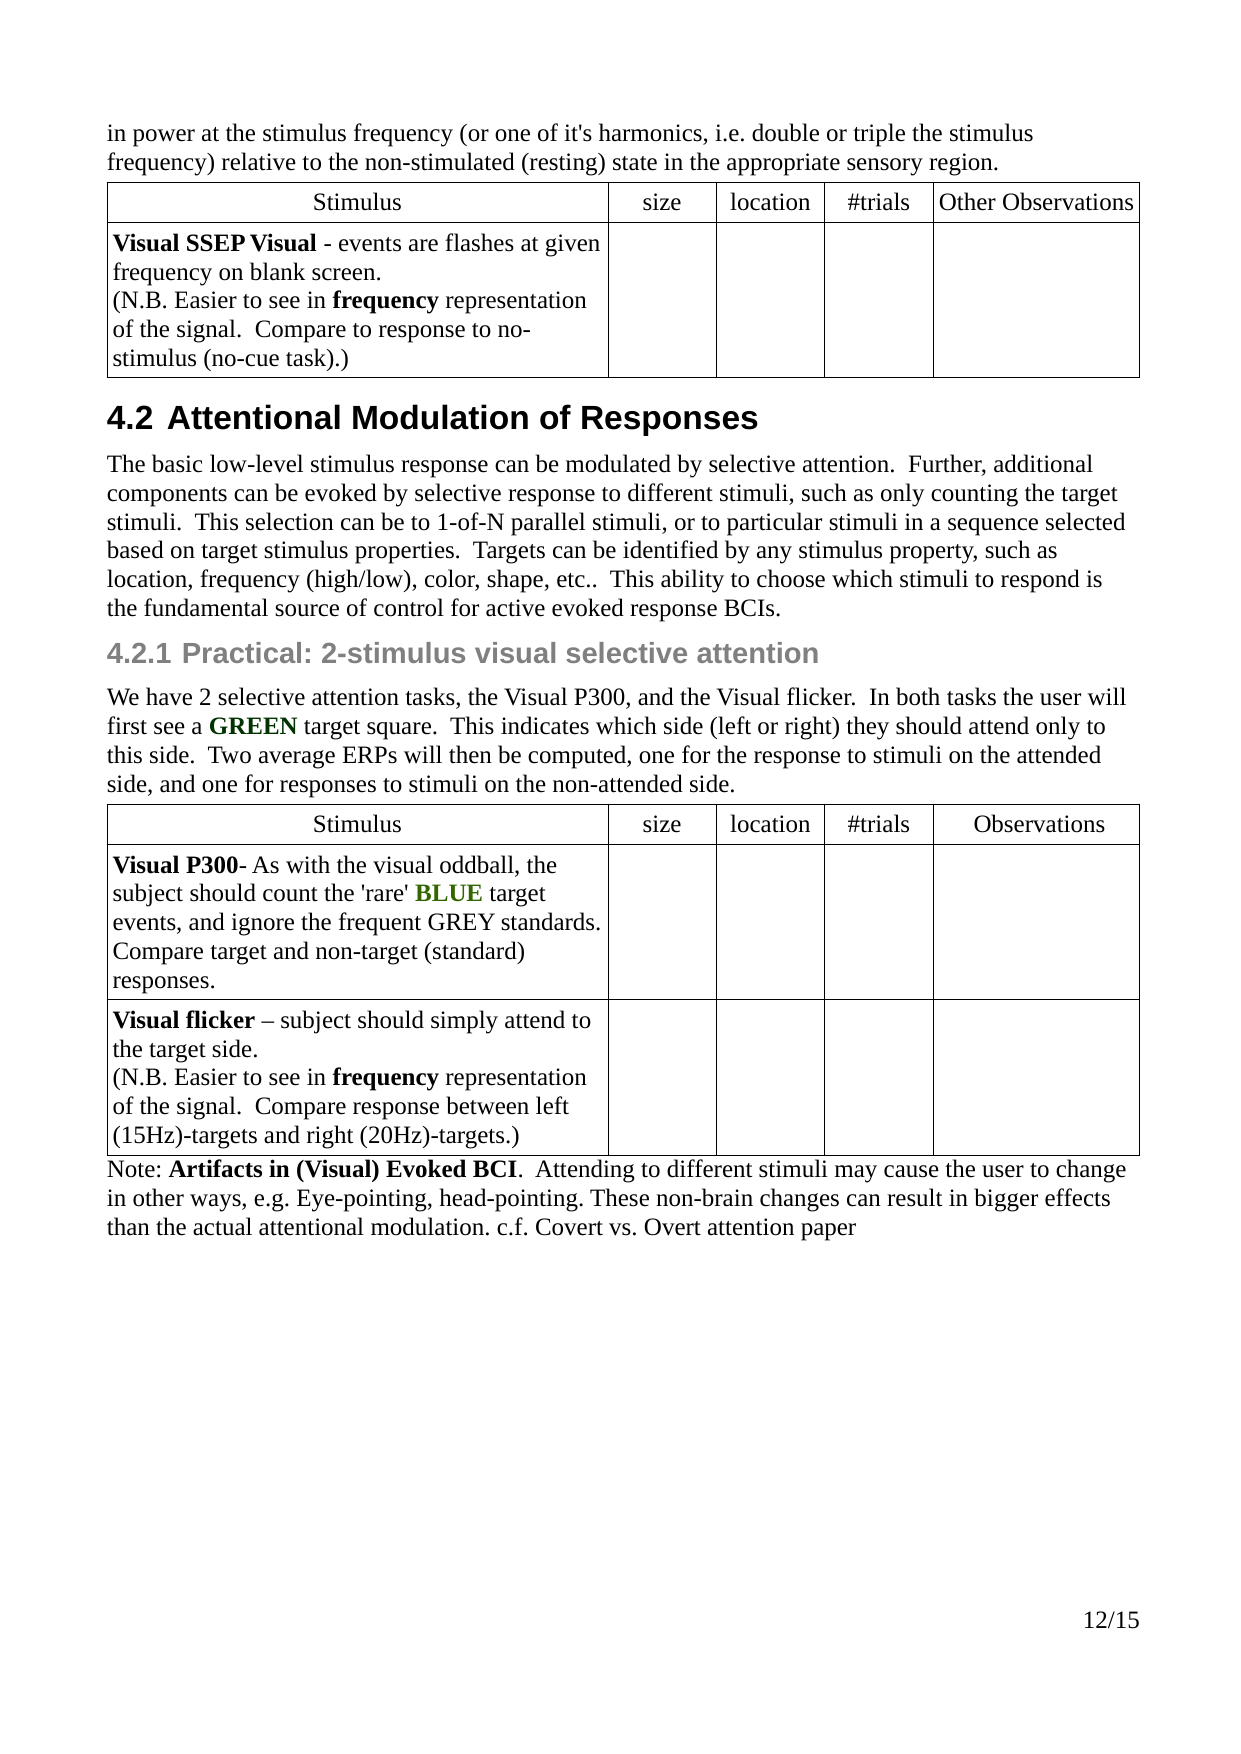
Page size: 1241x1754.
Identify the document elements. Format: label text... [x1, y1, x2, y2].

table_cell [825, 223, 933, 377]
subtitle Practical: 2-stimulus visual selective attention [107, 636, 1139, 670]
table_header Observations [934, 805, 1139, 844]
table_cell [609, 845, 716, 999]
text The basic low-level stimulus response can be modulated by selective attention. Further, additional components can be evoked by selective response to different stimuli, such as only counting the target stimuli. This selection can be to 1-of-N parallel stimuli, or to particular stimuli in a sequence selected based on target stimulus properties. Targets can be identified by any stimulus property, such as location, frequency (high/low), color, shape, etc.. This ability to choose which stimuli to respond is the fundamental source of control for active evoked response BCIs. [107, 449, 1139, 622]
table_header Stimulus [108, 183, 608, 222]
text Note: Artifacts in (Visual) Evoked BCI. Attending to different stimuli may cause the user to change in other ways, e.g. Eye-pointing, head-pointing. These non-brain changes can result in bigger effects than the actual attentional modulation. c.f. Covert vs. Overt attention paper [107, 1156, 1139, 1241]
table_header size [609, 805, 716, 844]
table_cell Visual P300- As with the visual oddball, the subject should count the 'rare' BLUE target events, and ignore the frequent GREY standards. Compare target and non-target (standard) responses. [108, 845, 608, 999]
table_cell [609, 1000, 716, 1154]
table_header #trials [825, 805, 933, 844]
table_cell [825, 1000, 933, 1154]
table_header size [609, 183, 716, 222]
table_cell [609, 223, 716, 377]
table_cell [934, 223, 1139, 377]
table_header Stimulus [108, 805, 608, 844]
table_cell [934, 1000, 1139, 1154]
table_header Other Observations [934, 183, 1139, 222]
table_cell [717, 1000, 824, 1154]
text We have 2 selective attention tasks, the Visual P300, and the Visual flicker. In both tasks the user will first see a GREEN target square. This indicates which side (left or right) they should attend only to this side. Two average ERPs will then be computed, one for the response to stimuli on the attended side, and one for responses to stimuli on the non-attended side. [107, 682, 1139, 797]
table_header #trials [825, 183, 933, 222]
subtitle Attentional Modulation of Responses [107, 398, 1139, 437]
table_cell [934, 845, 1139, 999]
table_cell Visual SSEP Visual - events are flashes at given frequency on blank screen. (N.B. Easier to see in frequency representation of the signal. Compare to response to no-stimulus (no-cue task).) [108, 223, 608, 377]
table_cell [717, 223, 824, 377]
table_cell [825, 845, 933, 999]
table_header location [717, 183, 824, 222]
table_cell Visual flicker – subject should simply attend to the target side. (N.B. Easier to see in frequency representation of the signal. Compare response between left (15Hz)-targets and right (20Hz)-targets.) [108, 1000, 608, 1154]
table_header location [717, 805, 824, 844]
table_cell [717, 845, 824, 999]
text in power at the stimulus frequency (or one of it's harmonics, i.e. double or triple the stimulus frequency) relative to the non-stimulated (resting) state in the appropriate sensory region. [107, 118, 1139, 176]
